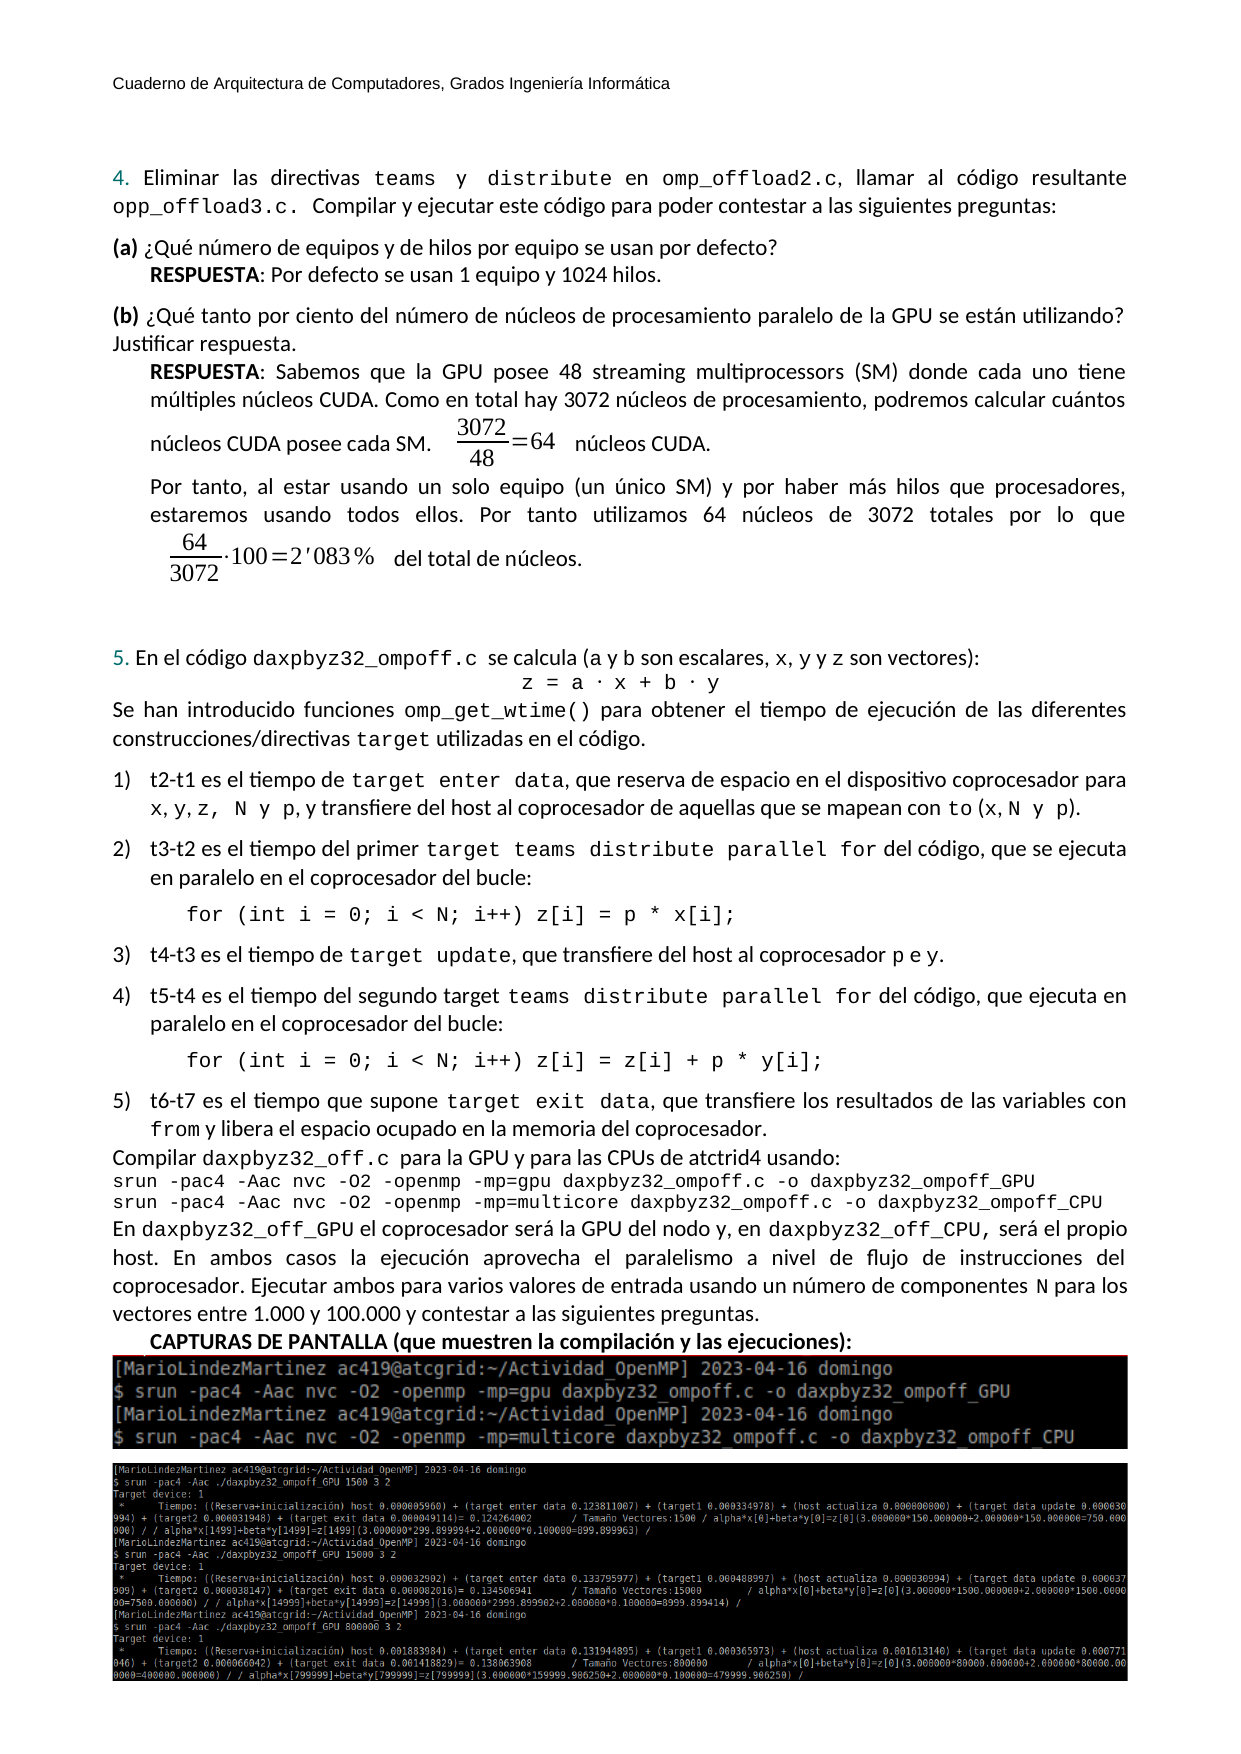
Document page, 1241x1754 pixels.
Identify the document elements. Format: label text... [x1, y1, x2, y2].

list t5-t4 es el tiempo del segundo target teams distribute parallel for del código, que ejecuta en paralelo en el coprocesador del bucle: [112, 981, 1128, 1037]
list (b) ¿Qué tanto por ciento del número de núcleos de procesamiento paralelo de la GPU se están utilizando? Justificar respuesta. [112, 301, 1128, 357]
picture [112, 1355, 1128, 1449]
list t4-t3 es el tiempo de target update, que transfiere del host al coprocesador p e y. [112, 940, 1128, 968]
list t6-t7 es el tiempo que supone target exit data, que transfiere los resultados de las variables con from y libera el espacio ocupado en la memoria del coprocesador. [112, 1086, 1128, 1143]
text CAPTURAS DE PANTALLA (que muestren la compilación y las ejecuciones): [150, 1327, 1128, 1355]
text RESPUESTA: Por defecto se usan 1 equipo y 1024 hilos. [150, 261, 1128, 289]
text z = a  x + b  y [112, 672, 1128, 695]
list for (int i = 0; i < N; i++) z[i] = p * x[i]; [186, 904, 1128, 927]
text srun -pac4 -Aac nvc -O2 -openmp -mp=multicore daxpbyz32_ompoff.c -o daxpbyz32_ompoff_CPU [112, 1193, 1128, 1214]
list (a) ¿Qué número de equipos y de hilos por equipo se usan por defecto? [112, 233, 1128, 261]
text En daxpbyz32_off_GPU el coprocesador será la GPU del nodo y, en daxpbyz32_off_CPU, será el propio host. En ambos casos la ejecución aprovecha el paralelismo a nivel de flujo de instrucciones del coprocesador. Ejecutar ambos para varios valores de entrada usando un número de componentes N para los vectores entre 1.000 y 100.000 y contestar a las siguientes preguntas. [112, 1214, 1128, 1327]
list 4. Eliminar las directivas teams y distribute en omp_offload2.c, llamar al código resultante opp_offload3.c. Compilar y ejecutar este código para poder contestar a las siguientes preguntas: [112, 163, 1128, 220]
text 5. En el código daxpbyz32_ompoff.c se calcula (a y b son escalares, x, y y z son vectores): [112, 643, 1128, 672]
text Se han introducido funciones omp_get_wtime() para obtener el tiempo de ejecución de las diferentes construcciones/directivas target utilizadas en el código. [112, 695, 1128, 752]
list for (int i = 0; i < N; i++) z[i] = z[i] + p * y[i]; [186, 1050, 1128, 1073]
text Por tanto, al estar usando un solo equipo (un único SM) y por haber más hilos que procesadores, estaremos usando todos ellos. Por tanto utilizamos 64 núcleos de 3072 totales por lo que del total de núcleos. [150, 472, 1128, 587]
picture [112, 1463, 1128, 1681]
text Compilar daxpbyz32_off.c para la GPU y para las CPUs de atctrid4 usando: [112, 1143, 1128, 1172]
list t3-t2 es el tiempo del primer target teams distribute parallel for del código, que se ejecuta en paralelo en el coprocesador del bucle: [112, 834, 1128, 891]
text RESPUESTA: Sabemos que la GPU posee 48 streaming multiprocessors (SM) donde cada uno tiene múltiples núcleos CUDA. Como en total hay 3072 núcleos de procesamiento, podremos calcular cuántos núcleos CUDA posee cada SM. núcleos CUDA. [150, 357, 1128, 472]
text srun -pac4 -Aac nvc -O2 -openmp -mp=gpu daxpbyz32_ompoff.c -o daxpbyz32_ompoff_GPU [112, 1172, 1128, 1193]
list t2-t1 es el tiempo de target enter data, que reserva de espacio en el dispositivo coprocesador para x, y, z, N y p, y transfiere del host al coprocesador de aquellas que se mapean con to (x, N y p). [112, 765, 1128, 822]
